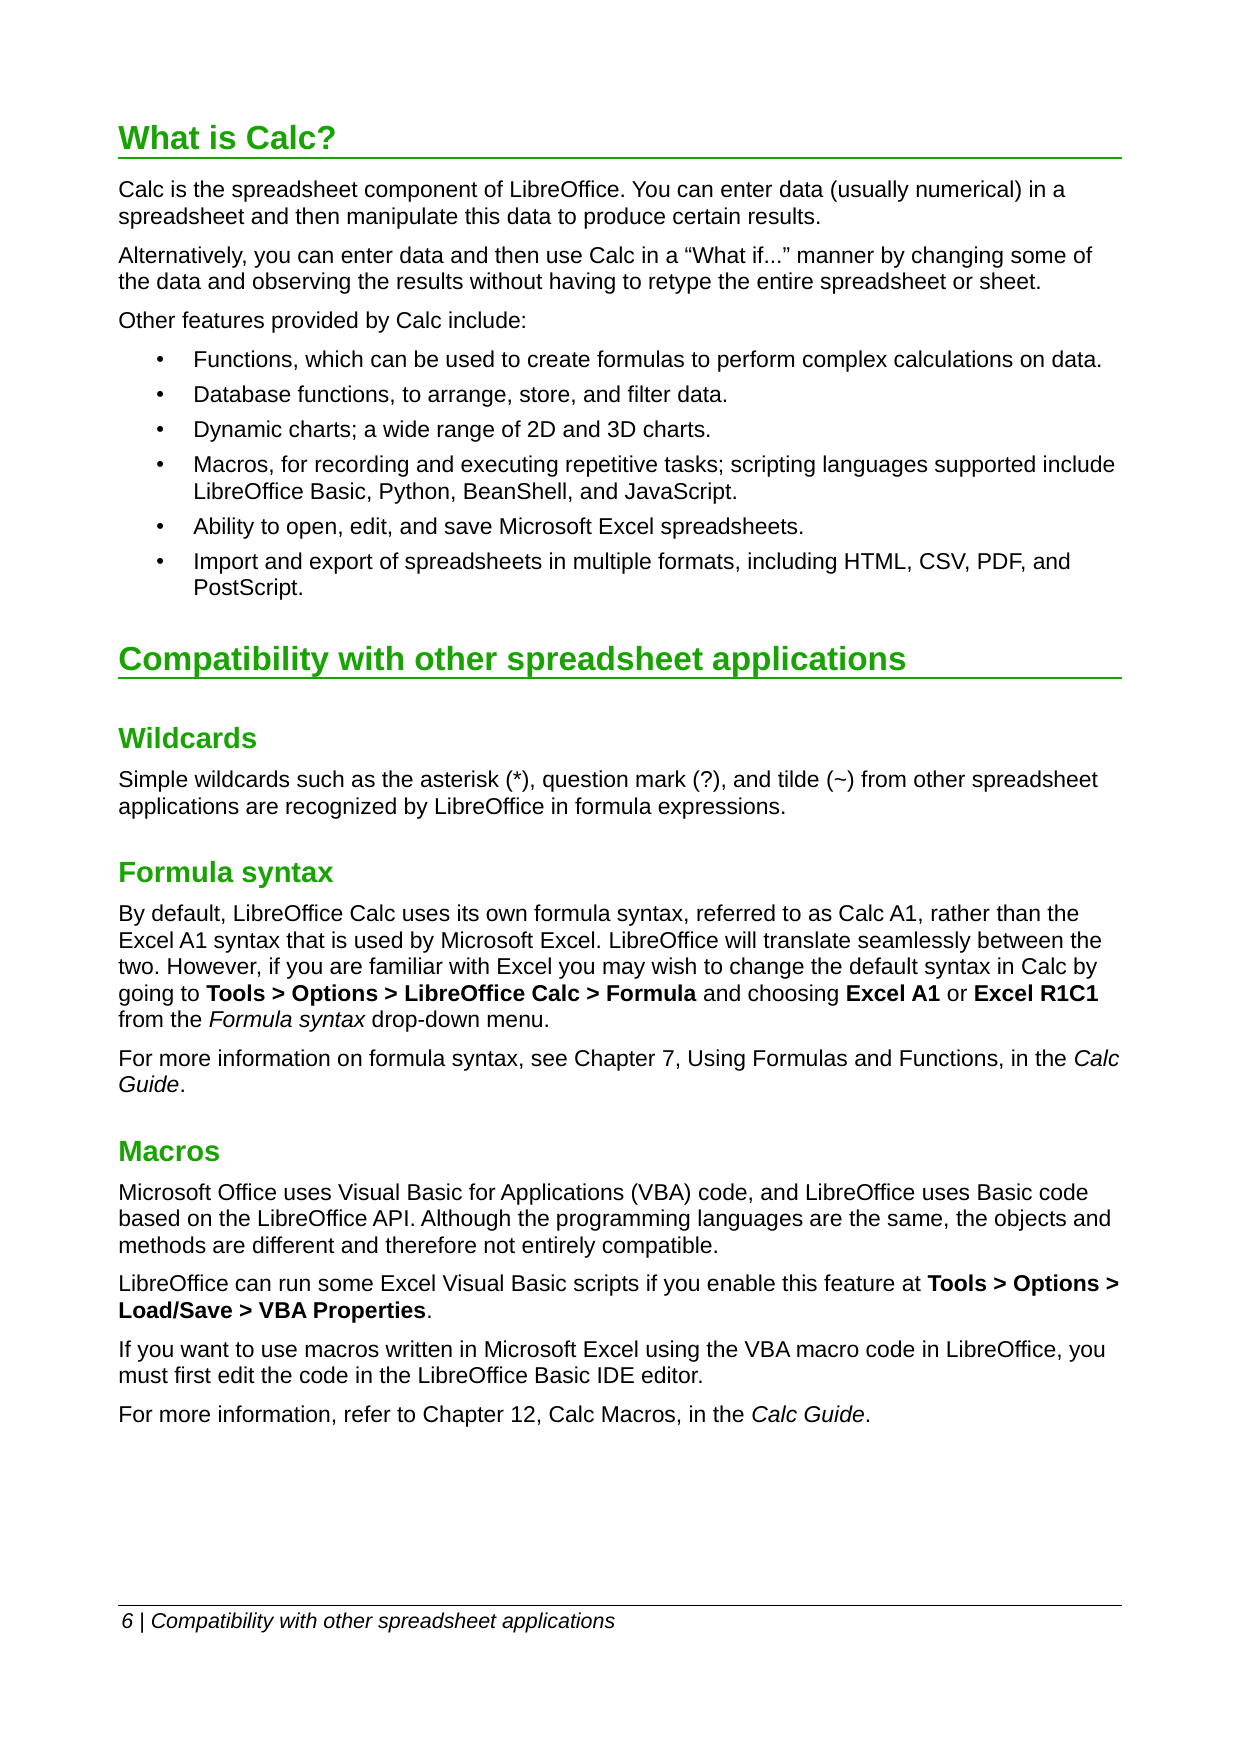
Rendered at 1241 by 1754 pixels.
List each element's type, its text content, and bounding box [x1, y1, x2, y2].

text Simple wildcards such as the asterisk (*), question mark (?), and tilde (~) from other spreadsheet applications are recognized by LibreOffice in formula expressions. [118, 766, 1122, 819]
text Calc is the spreadsheet component of LibreOffice. You can enter data (usually numerical) in a spreadsheet and then manipulate this data to produce certain results. [118, 176, 1122, 229]
list Macros, for recording and executing repetitive tasks; scripting languages supported include LibreOffice Basic, Python, BeanShell, and JavaScript. [156, 451, 1122, 504]
list Other features provided by Calc include: [118, 307, 1122, 333]
text By default, LibreOffice Calc uses its own formula syntax, referred to as Calc A1, rather than the Excel A1 syntax that is used by Microsoft Excel. LibreOffice will translate seamlessly between the two. However, if you are familiar with Excel you may wish to change the default syntax in Calc by going to Tools > Options > LibreOffice Calc > Formula and choosing Excel A1 or Excel R1C1 from the Formula syntax drop-down menu. [118, 900, 1122, 1032]
subtitle Macros [118, 1133, 1122, 1167]
subtitle Formula syntax [118, 855, 1122, 889]
subtitle What is Calc? [118, 118, 1122, 157]
text LibreOffice can run some Excel Visual Basic scripts if you enable this feature at Tools > Options > Load/Save > VBA Properties. [118, 1270, 1122, 1323]
subtitle Compatibility with other spreadsheet applications [118, 639, 1122, 677]
subtitle Wildcards [118, 721, 1122, 754]
text Microsoft Office uses Visual Basic for Applications (VBA) code, and LibreOffice uses Basic code based on the LibreOffice API. Although the programming languages are the same, the objects and methods are different and therefore not entirely compatible. [118, 1179, 1122, 1258]
list Functions, which can be used to create formulas to perform complex calculations on data. [156, 346, 1122, 372]
list Dynamic charts; a wide range of 2D and 3D charts. [156, 416, 1122, 442]
text If you want to use macros written in Microsoft Excel using the VBA macro code in LibreOffice, you must first edit the code in the LibreOffice Basic IDE editor. [118, 1336, 1122, 1388]
text Alternatively, you can enter data and then use Calc in a “What if...” manner by changing some of the data and observing the results without having to retype the entire spreadsheet or sheet. [118, 242, 1122, 294]
list Import and export of spreadsheets in multiple formats, including HTML, CSV, PDF, and PostScript. [156, 548, 1122, 601]
list Ability to open, edit, and save Microsoft Excel spreadsheets. [156, 513, 1122, 539]
text For more information, refer to Chapter 12, Calc Macros, in the Calc Guide. [118, 1401, 1122, 1427]
list Database functions, to arrange, store, and filter data. [156, 381, 1122, 407]
text For more information on formula syntax, see Chapter 7, Using Formulas and Functions, in the Calc Guide. [118, 1045, 1122, 1097]
